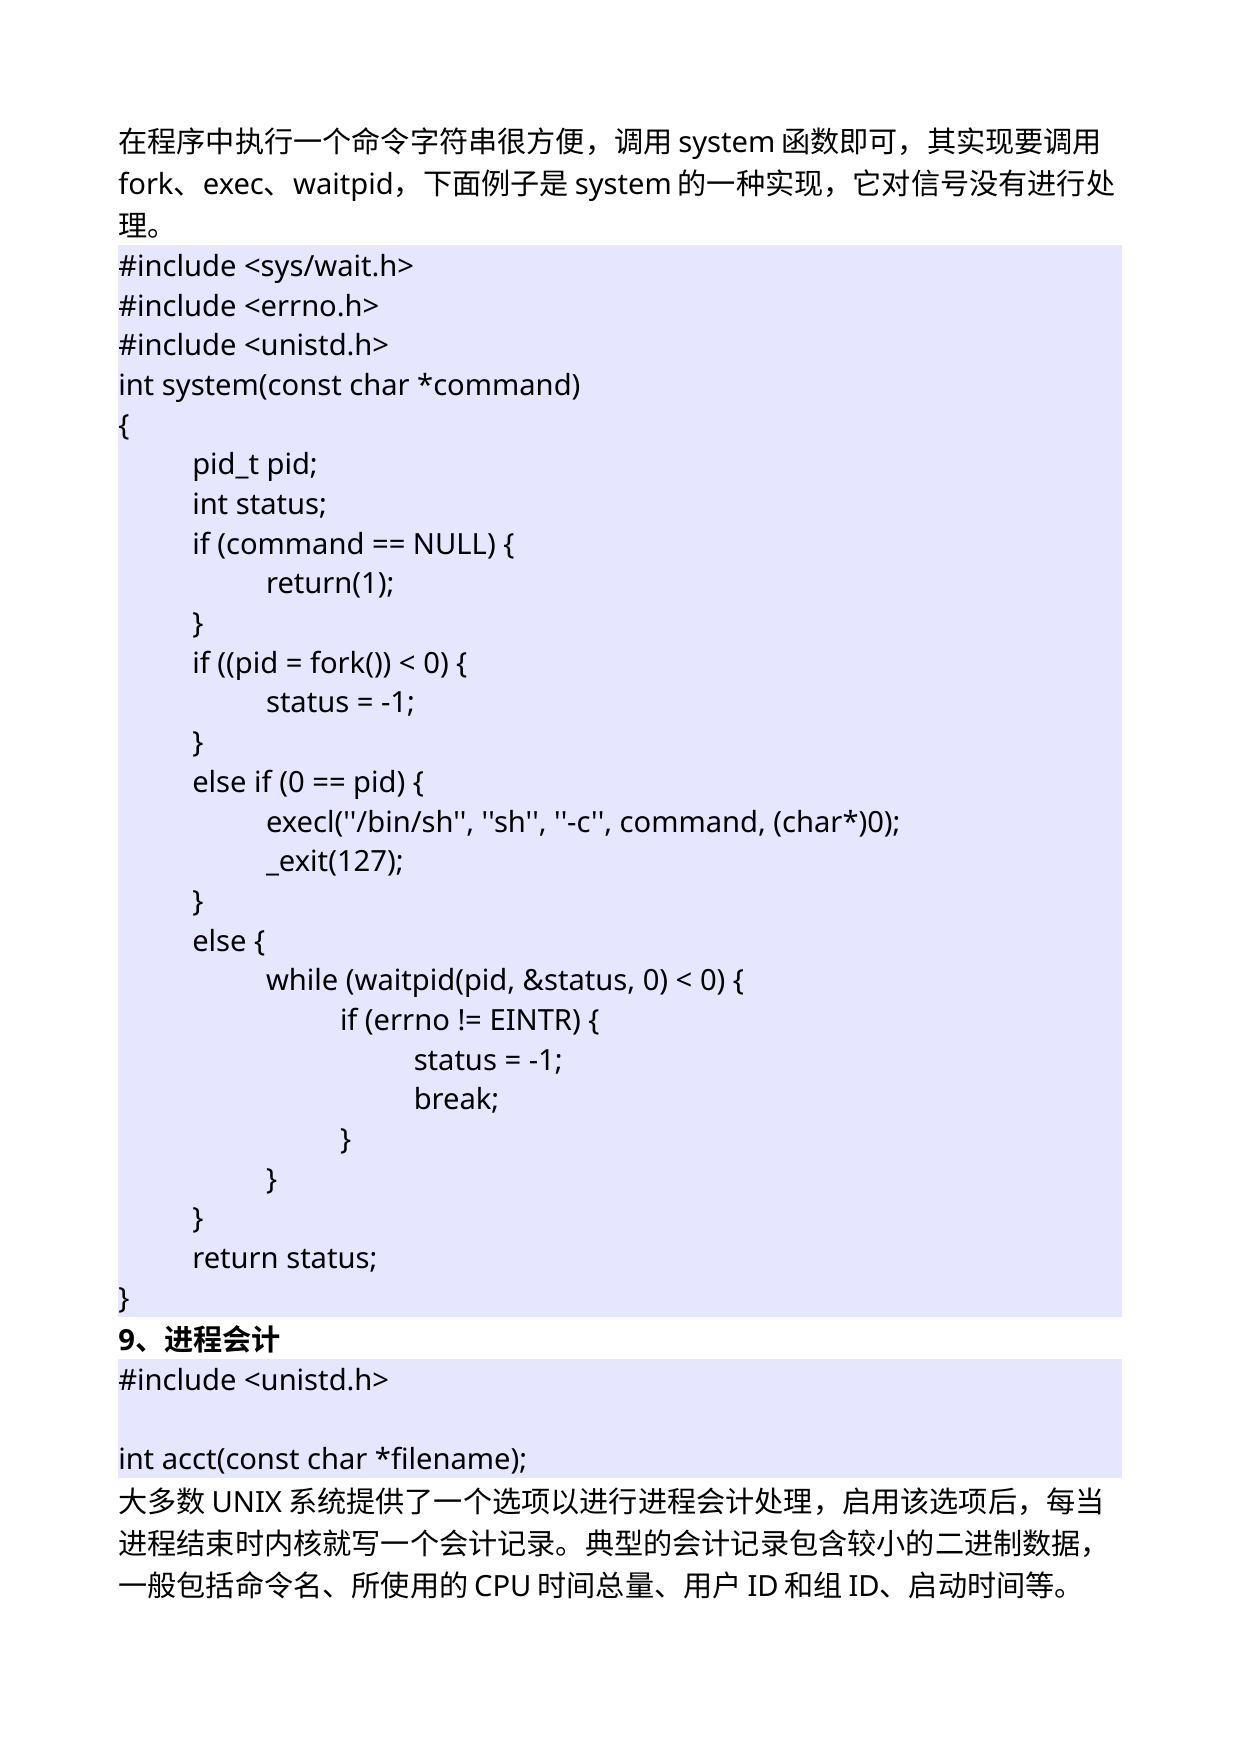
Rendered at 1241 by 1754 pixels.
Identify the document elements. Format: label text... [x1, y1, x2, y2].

text 9、进程会计 [118, 1317, 1122, 1359]
text return status; [118, 1237, 1122, 1277]
text } [118, 1158, 1122, 1198]
text } [118, 721, 1122, 761]
text status = -1; [118, 682, 1122, 721]
text else if (0 == pid) { [118, 761, 1122, 801]
text 大多数UNIX系统提供了一个选项以进行进程会计处理，启用该选项后，每当进程结束时内核就写一个会计记录。典型的会计记录包含较小的二进制数据，一般包括命令名、所使用的CPU时间总量、用户ID和组ID、启动时间等。 [118, 1478, 1122, 1605]
text } [118, 602, 1122, 642]
text _exit(127); [118, 841, 1122, 880]
text if ((pid = fork()) < 0) { [118, 642, 1122, 682]
text int acct(const char *filename); [118, 1438, 1122, 1478]
text #include <errno.h> [118, 285, 1122, 324]
text } [118, 880, 1122, 920]
text } [118, 1198, 1122, 1237]
text int system(const char *command) [118, 364, 1122, 404]
text if (command == NULL) { [118, 523, 1122, 563]
text { [118, 404, 1122, 444]
text pid_t pid; [118, 444, 1122, 483]
text int status; [118, 483, 1122, 523]
text } [118, 1118, 1122, 1158]
text } [118, 1277, 1122, 1317]
text while (waitpid(pid, &status, 0) < 0) { [118, 959, 1122, 999]
text status = -1; [118, 1039, 1122, 1079]
text if (errno != EINTR) { [118, 999, 1122, 1039]
text #include <unistd.h> [118, 1359, 1122, 1399]
text execl(''/bin/sh'', ''sh'', ''-c'', command, (char*)0); [118, 801, 1122, 841]
text #include <sys/wait.h> [118, 245, 1122, 285]
text return(1); [118, 563, 1122, 602]
text else { [118, 920, 1122, 959]
text #include <unistd.h> [118, 324, 1122, 364]
text break; [118, 1079, 1122, 1118]
text 在程序中执行一个命令字符串很方便，调用system函数即可，其实现要调用fork、exec、waitpid，下面例子是system的一种实现，它对信号没有进行处理。 [118, 118, 1122, 245]
